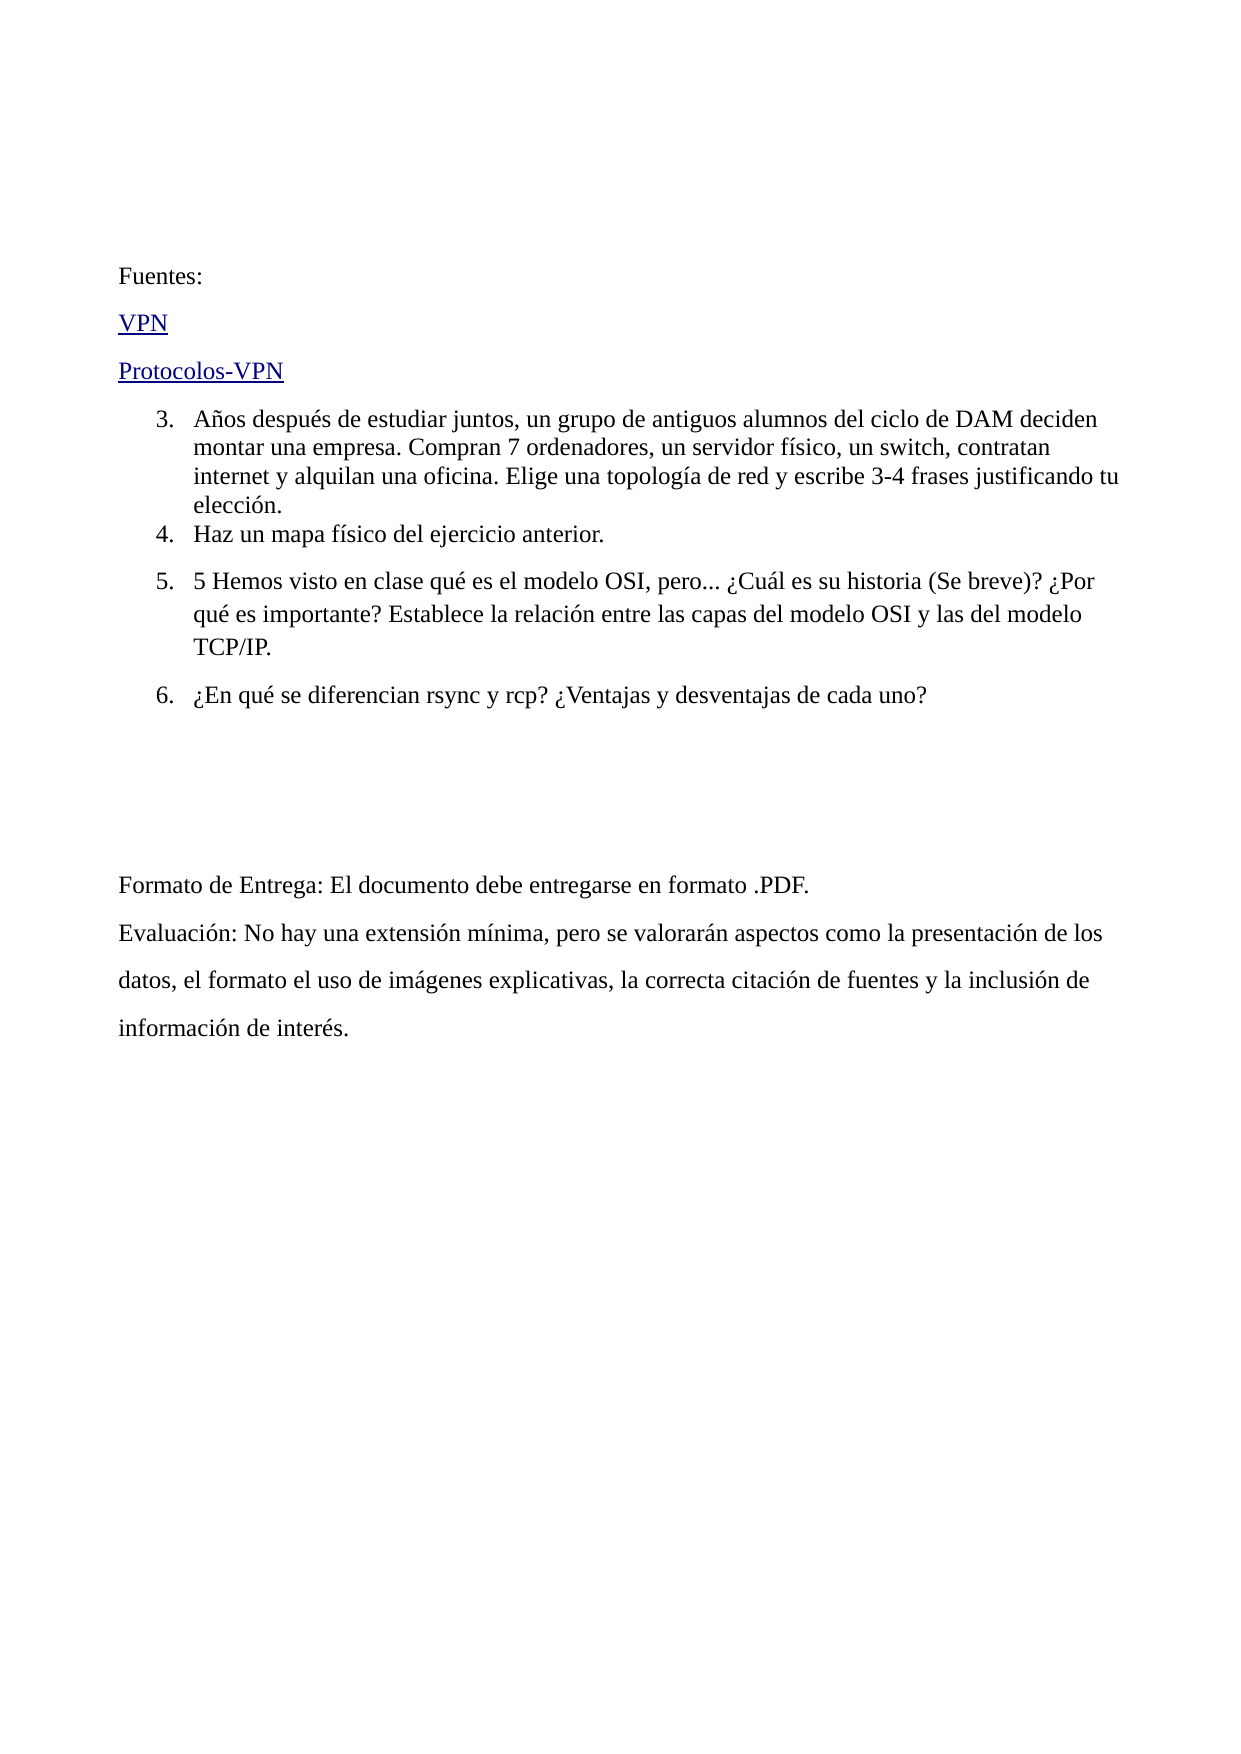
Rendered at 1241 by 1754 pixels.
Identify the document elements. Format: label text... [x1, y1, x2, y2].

text Evaluación: No hay una extensión mínima, pero se valorarán aspectos como la presentación de los [118, 918, 1122, 947]
text VPN [118, 308, 1122, 337]
text Protocolos-VPN [118, 356, 1122, 385]
text Fuentes: [118, 261, 1122, 290]
text información de interés. [118, 1013, 1122, 1042]
list Años después de estudiar juntos, un grupo de antiguos alumnos del ciclo de DAM deciden montar una empresa. Compran 7 ordenadores, un servidor físico, un switch, contratan internet y alquilan una oficina. Elige una topología de red y escribe 3-4 frases justificando tu elección. [156, 404, 1122, 519]
text Formato de Entrega: El documento debe entregarse en formato .PDF. [118, 870, 1122, 899]
list ¿En qué se diferencian rsync y rcp? ¿Ventajas y desventajas de cada uno? [156, 680, 1122, 709]
list 5 Hemos visto en clase qué es el modelo OSI, pero... ¿Cuál es su historia (Se breve)? ¿Por qué es importante? Establece la relación entre las capas del modelo OSI y las del modelo TCP/IP. [156, 566, 1122, 661]
list Haz un mapa físico del ejercicio anterior. [156, 519, 1122, 547]
text datos, el formato el uso de imágenes explicativas, la correcta citación de fuentes y la inclusión de [118, 966, 1122, 994]
